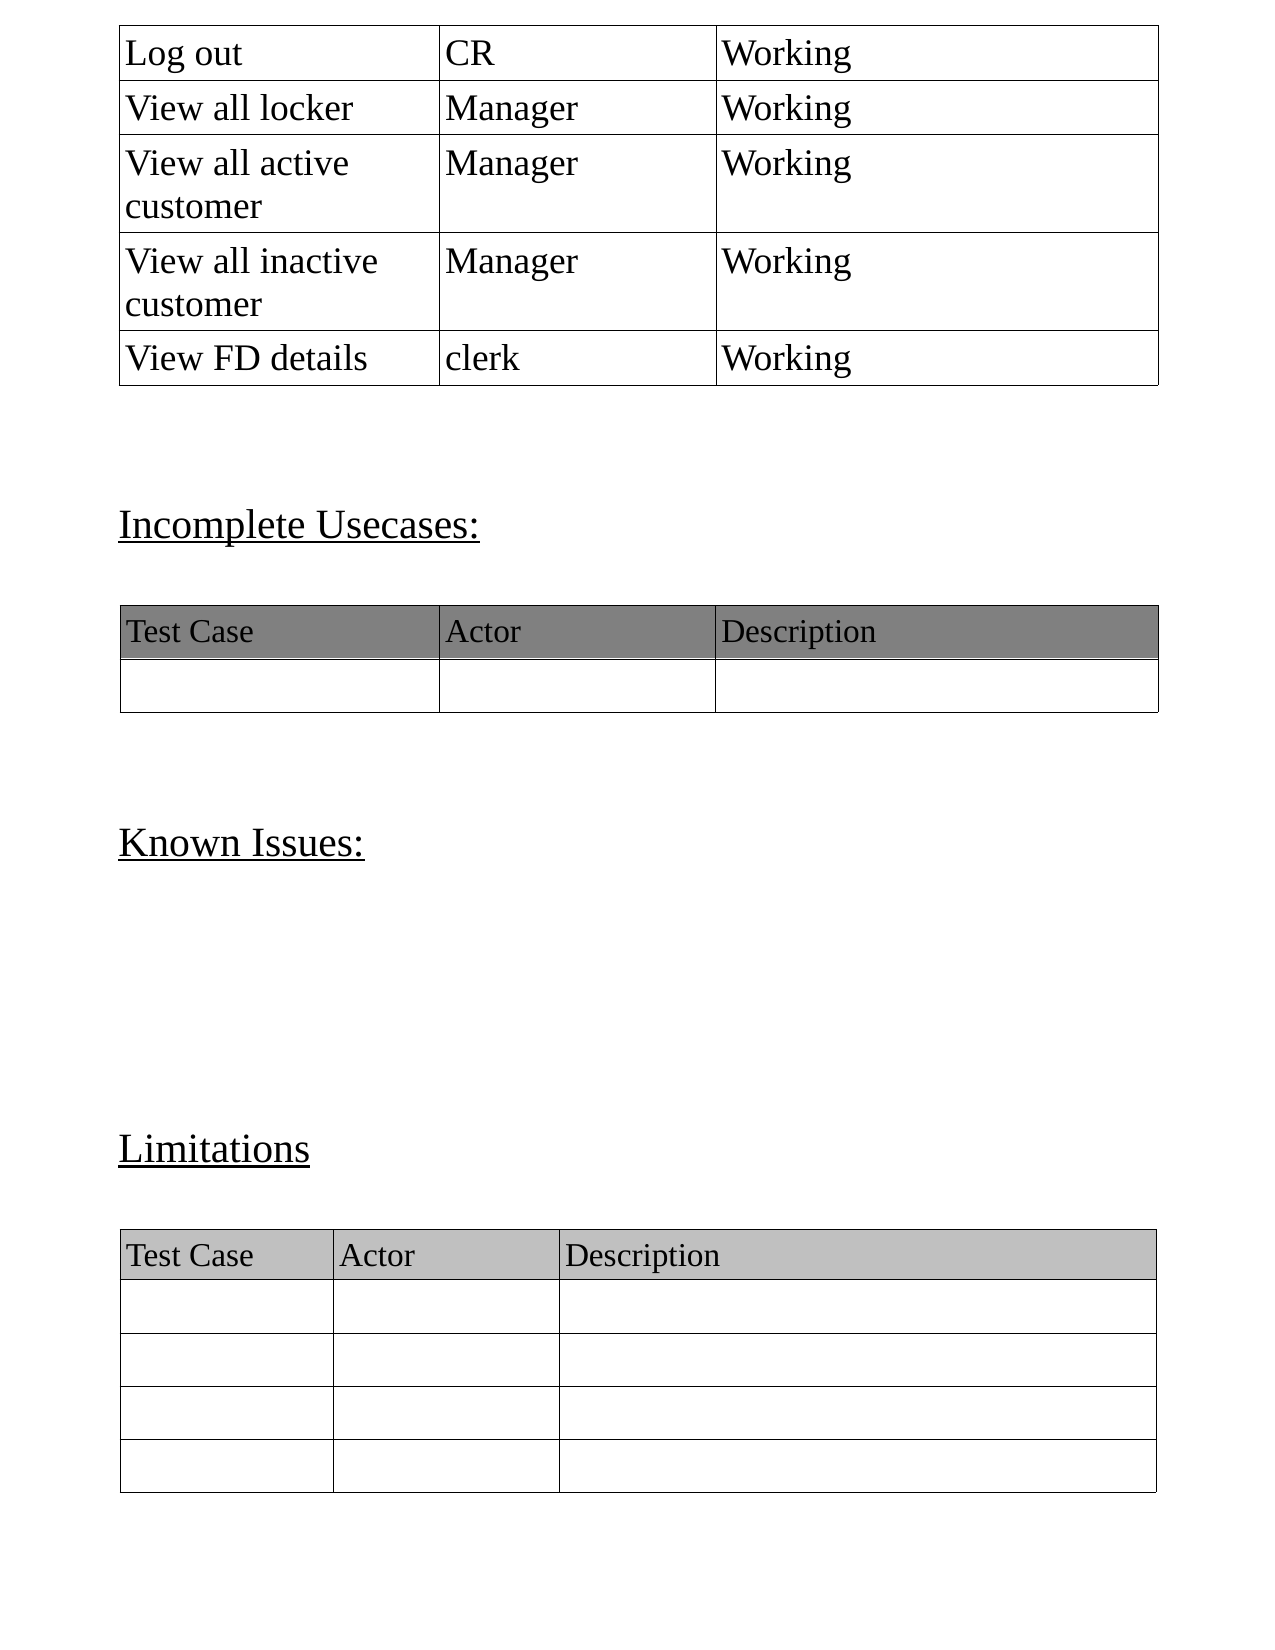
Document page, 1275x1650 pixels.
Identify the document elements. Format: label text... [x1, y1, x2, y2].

table_cell [121, 1440, 333, 1492]
table_cell [560, 1387, 1156, 1439]
table_cell [334, 1334, 559, 1386]
table_cell CR [440, 26, 716, 80]
table_cell [121, 660, 439, 712]
table_cell clerk [440, 331, 716, 385]
table_cell [334, 1440, 559, 1492]
table_cell [440, 660, 715, 712]
table_header Description [560, 1230, 1156, 1279]
table_header Test Case [121, 606, 439, 658]
table_cell Working [717, 233, 1158, 330]
text Incomplete Usecases: [118, 500, 1157, 548]
table_cell [716, 660, 1158, 712]
table_cell Manager [440, 81, 716, 134]
table_cell Log out [120, 26, 439, 80]
table_cell Manager [440, 135, 716, 232]
text Known Issues: [118, 817, 1157, 865]
table_cell Working [717, 81, 1158, 134]
table_cell [121, 1334, 333, 1386]
table_header Description [716, 606, 1158, 658]
table_header Test Case [121, 1230, 333, 1279]
table_cell [560, 1280, 1156, 1332]
text Limitations [118, 1124, 1157, 1172]
table_cell View all active customer [120, 135, 439, 232]
table_cell [121, 1280, 333, 1332]
table_cell Working [717, 331, 1158, 385]
table_cell [334, 1387, 559, 1439]
table_cell Working [717, 135, 1158, 232]
table_cell [334, 1280, 559, 1332]
table_cell View all locker [120, 81, 439, 134]
table_cell Working [717, 26, 1158, 80]
table_header Actor [334, 1230, 559, 1279]
table_cell [560, 1334, 1156, 1386]
table_cell [121, 1387, 333, 1439]
table_cell Manager [440, 233, 716, 330]
table_cell View FD details [120, 331, 439, 385]
table_header Actor [440, 606, 715, 658]
table_cell [560, 1440, 1156, 1492]
table_cell View all inactive customer [120, 233, 439, 330]
